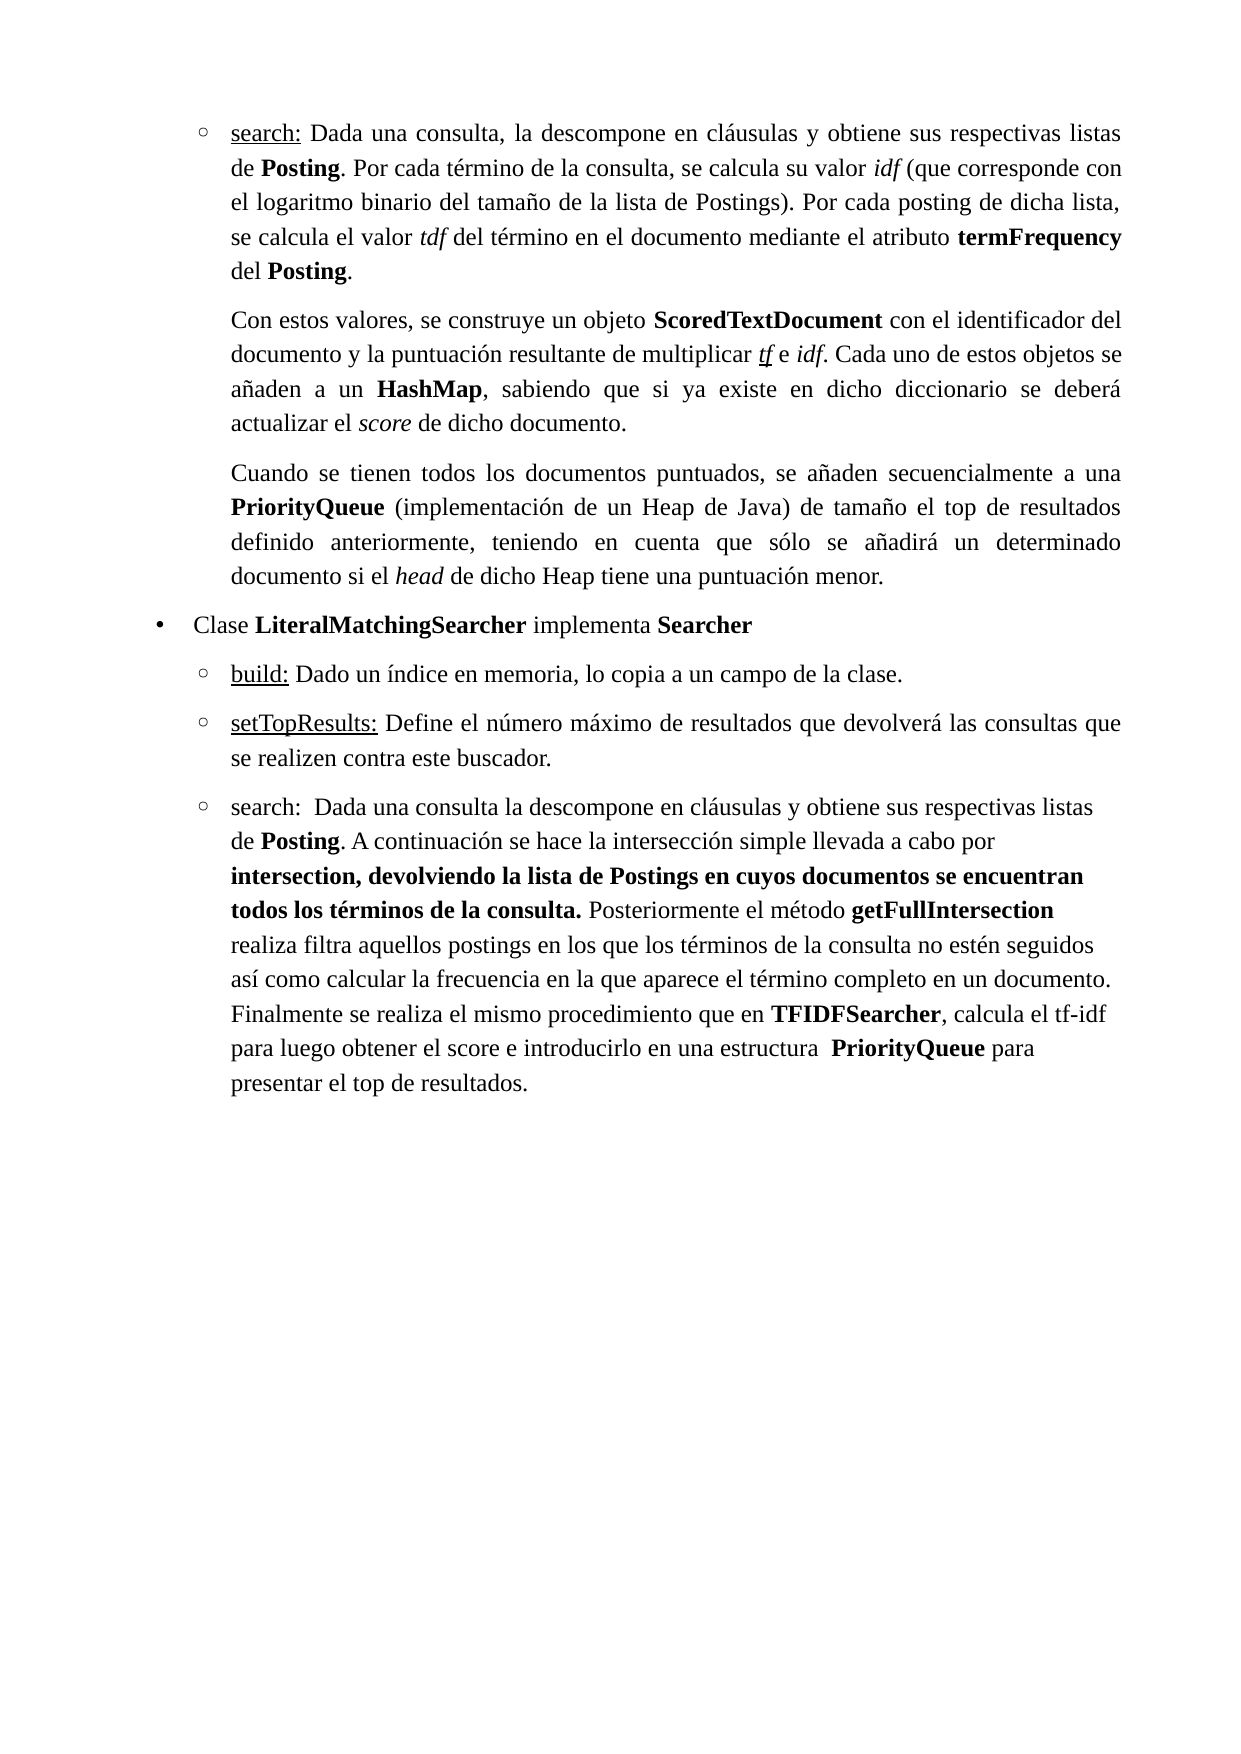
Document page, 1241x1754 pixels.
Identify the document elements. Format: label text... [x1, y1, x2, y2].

list setTopResults: Define el número máximo de resultados que devolverá las consultas que se realizen contra este buscador. [193, 708, 1122, 771]
list build: Dado un índice en memoria, lo copia a un campo de la clase. [193, 659, 1122, 688]
list Clase LiteralMatchingSearcher implementa Searcher [156, 610, 1122, 639]
list Con estos valores, se construye un objeto ScoredTextDocument con el identificador del documento y la puntuación resultante de multiplicar tf e idf. Cada uno de estos objetos se añaden a un HashMap, sabiendo que si ya existe en dicho diccionario se deberá actualizar el score de dicho documento. [193, 305, 1122, 437]
list Cuando se tienen todos los documentos puntuados, se añaden secuencialmente a una PriorityQueue (implementación de un Heap de Java) de tamaño el top de resultados definido anteriormente, teniendo en cuenta que sólo se añadirá un determinado documento si el head de dicho Heap tiene una puntuación menor. [193, 458, 1122, 590]
list search: Dada una consulta, la descompone en cláusulas y obtiene sus respectivas listas de Posting. Por cada término de la consulta, se calcula su valor idf (que corresponde con el logaritmo binario del tamaño de la lista de Postings). Por cada posting de dicha lista, se calcula el valor tdf del término en el documento mediante el atributo termFrequency del Posting. [193, 118, 1122, 285]
list search: Dada una consulta la descompone en cláusulas y obtiene sus respectivas listas de Posting. A continuación se hace la intersección simple llevada a cabo por intersection, devolviendo la lista de Postings en cuyos documentos se encuentran todos los términos de la consulta. Posteriormente el método getFullIntersection realiza filtra aquellos postings en los que los términos de la consulta no estén seguidos así como calcular la frecuencia en la que aparece el término completo en un documento. Finalmente se realiza el mismo procedimiento que en TFIDFSearcher, calcula el tf-idf para luego obtener el score e introducirlo en una estructura PriorityQueue para presentar el top de resultados. [193, 792, 1122, 1096]
